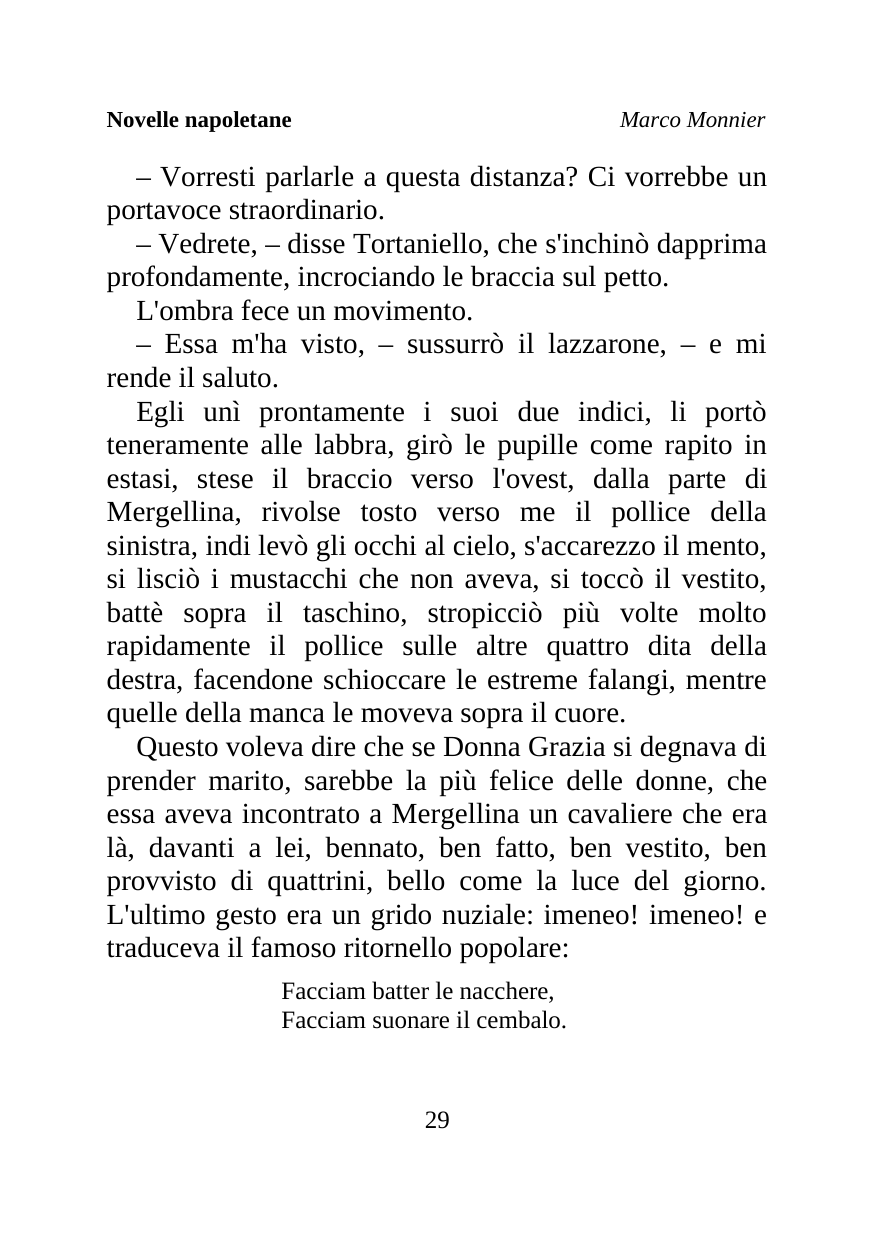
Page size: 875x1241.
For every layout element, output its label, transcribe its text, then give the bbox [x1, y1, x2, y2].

text L'ombra fece un movimento. [106, 293, 768, 327]
text – Essa m'ha visto, – sussurrò il lazzarone, – e mi rende il saluto. [106, 327, 768, 394]
text Facciam batter le nacchere, Facciam suonare il cembalo. [281, 976, 768, 1034]
text – Vorresti parlarle a questa distanza? Ci vorrebbe un portavoce straordinario. [106, 159, 768, 226]
text Egli unì prontamente i suoi due indici, li portò teneramente alle labbra, girò le pupille come rapito in estasi, stese il braccio verso l'ovest, dalla parte di Mergellina, rivolse tosto verso me il pollice della sinistra, indi levò gli occhi al cielo, s'accarezzo il mento, si lisciò i mustacchi che non aveva, si toccò il vestito, battè sopra il taschino, stropicciò più volte molto rapidamente il pollice sulle altre quattro dita della destra, facendone schioccare le estreme falangi, mentre quelle della manca le moveva sopra il cuore. [106, 394, 768, 729]
text Questo voleva dire che se Donna Grazia si degnava di prender marito, sarebbe la più felice delle donne, che essa aveva incontrato a Mergellina un cavaliere che era là, davanti a lei, bennato, ben fatto, ben vestito, ben provvisto di quattrini, bello come la luce del giorno. L'ultimo gesto era un grido nuziale: imeneo! imeneo! e traduceva il famoso ritornello popolare: [106, 729, 768, 964]
text – Vedrete, – disse Tortaniello, che s'inchinò dapprima profondamente, incrociando le braccia sul petto. [106, 226, 768, 293]
